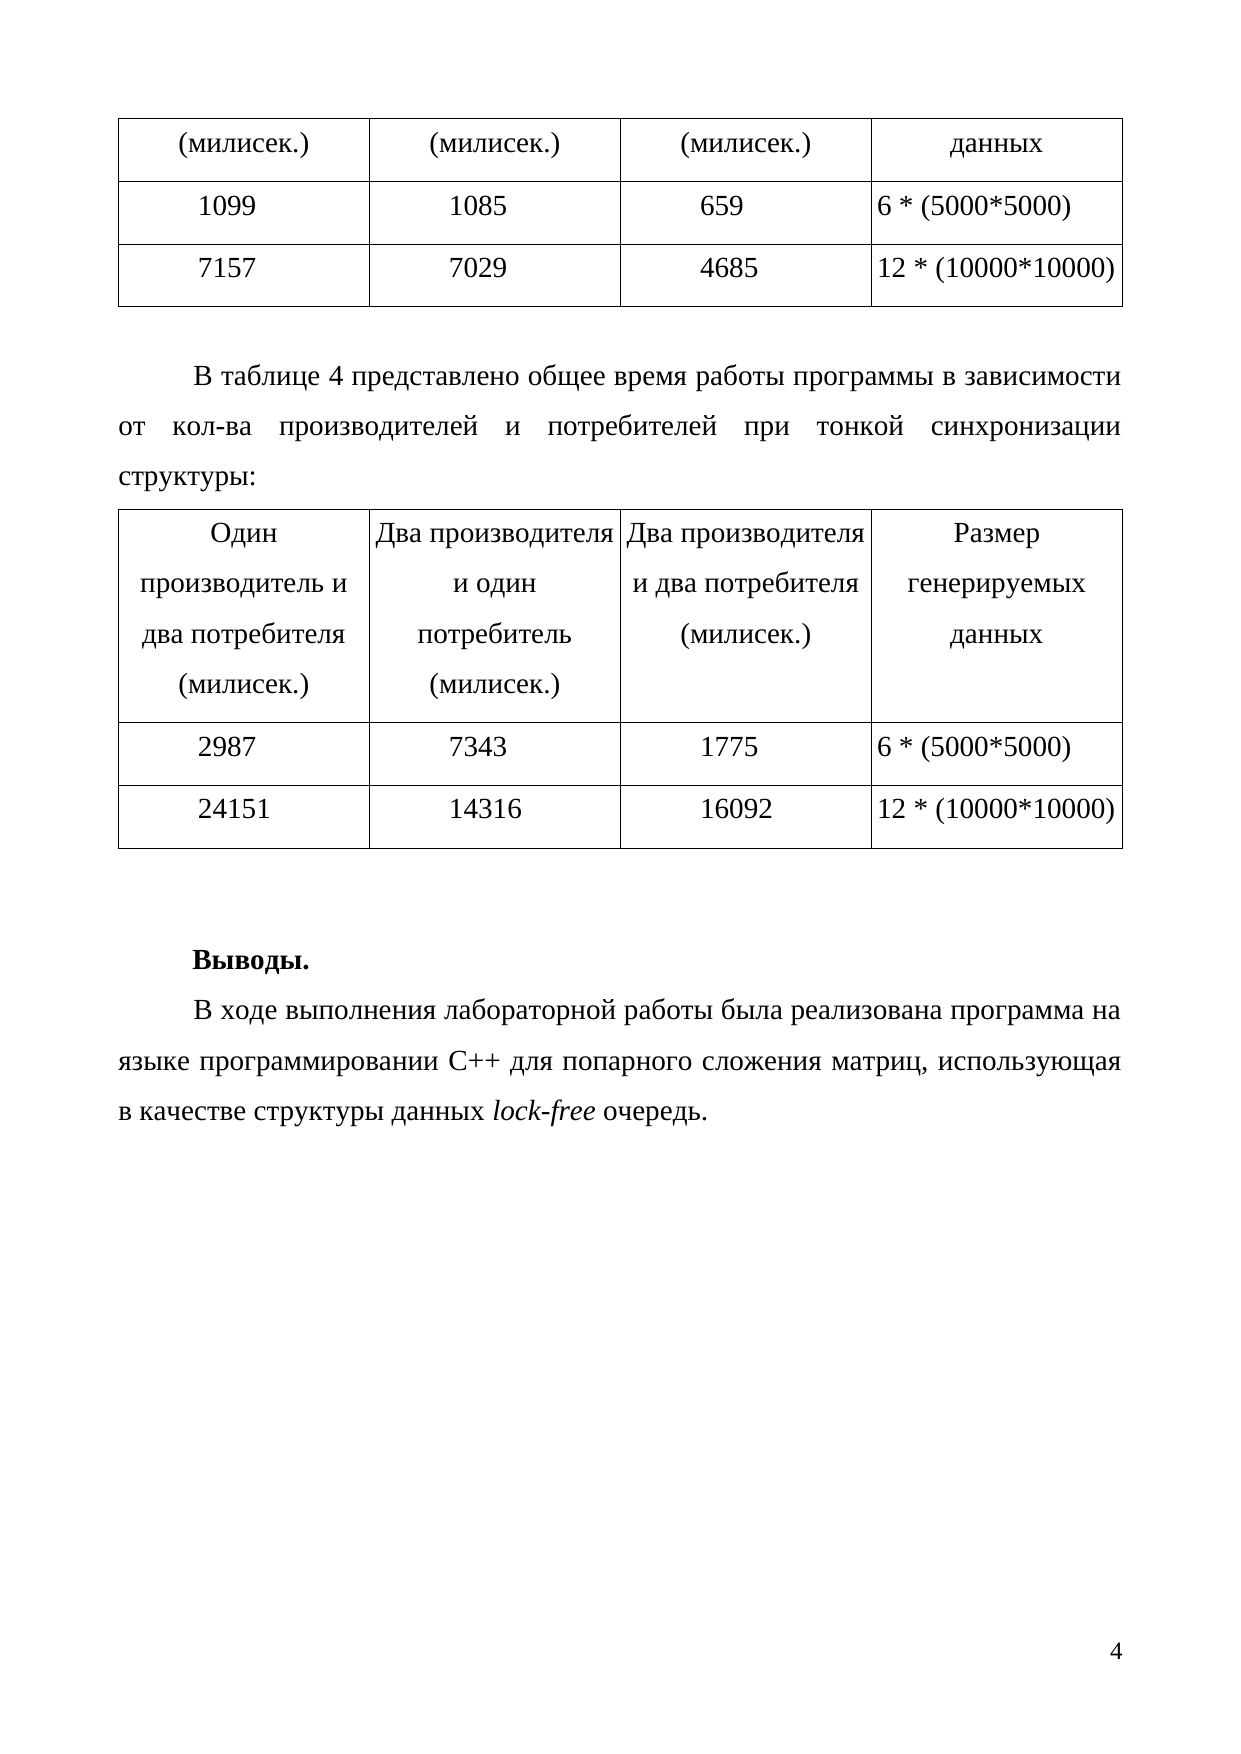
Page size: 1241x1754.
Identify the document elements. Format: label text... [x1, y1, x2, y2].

table_header (милисек.) [621, 119, 871, 181]
table_header Один производитель и два потребителя (милисек.) [119, 510, 369, 722]
table_cell 659 [621, 182, 871, 243]
table_header Размер генерируемых данных [872, 510, 1122, 722]
table_cell 6 * (5000*5000) [872, 182, 1122, 243]
table_cell 1775 [621, 723, 871, 785]
text В ходе выполнения лабораторной работы была реализована программа на языке программировании С++ для попарного сложения матриц, использующая в качестве структуры данных lock-free очередь. [118, 992, 1122, 1127]
table_header (милисек.) [370, 119, 620, 181]
table_cell 6 * (5000*5000) [872, 723, 1122, 785]
table_cell 7157 [119, 245, 369, 306]
table_cell 16092 [621, 786, 871, 848]
table_cell 12 * (10000*10000) [872, 245, 1122, 306]
subtitle Выводы. [118, 942, 1122, 976]
table_cell 2987 [119, 723, 369, 785]
table_cell 7029 [370, 245, 620, 306]
table_cell 14316 [370, 786, 620, 848]
table_header Два производителя и два потребителя (милисек.) [621, 510, 871, 722]
table_header данных [872, 119, 1122, 181]
table_cell 12 * (10000*10000) [872, 786, 1122, 848]
table_cell 24151 [119, 786, 369, 848]
text В таблице 4 представлено общее время работы программы в зависимости от кол-ва производителей и потребителей при тонкой синхронизации структуры: [118, 358, 1122, 492]
table_cell 7343 [370, 723, 620, 785]
table_cell 1099 [119, 182, 369, 243]
table_cell 4685 [621, 245, 871, 306]
table_header Два производителя и один потребитель (милисек.) [370, 510, 620, 722]
table_cell 1085 [370, 182, 620, 243]
table_header (милисек.) [119, 119, 369, 181]
